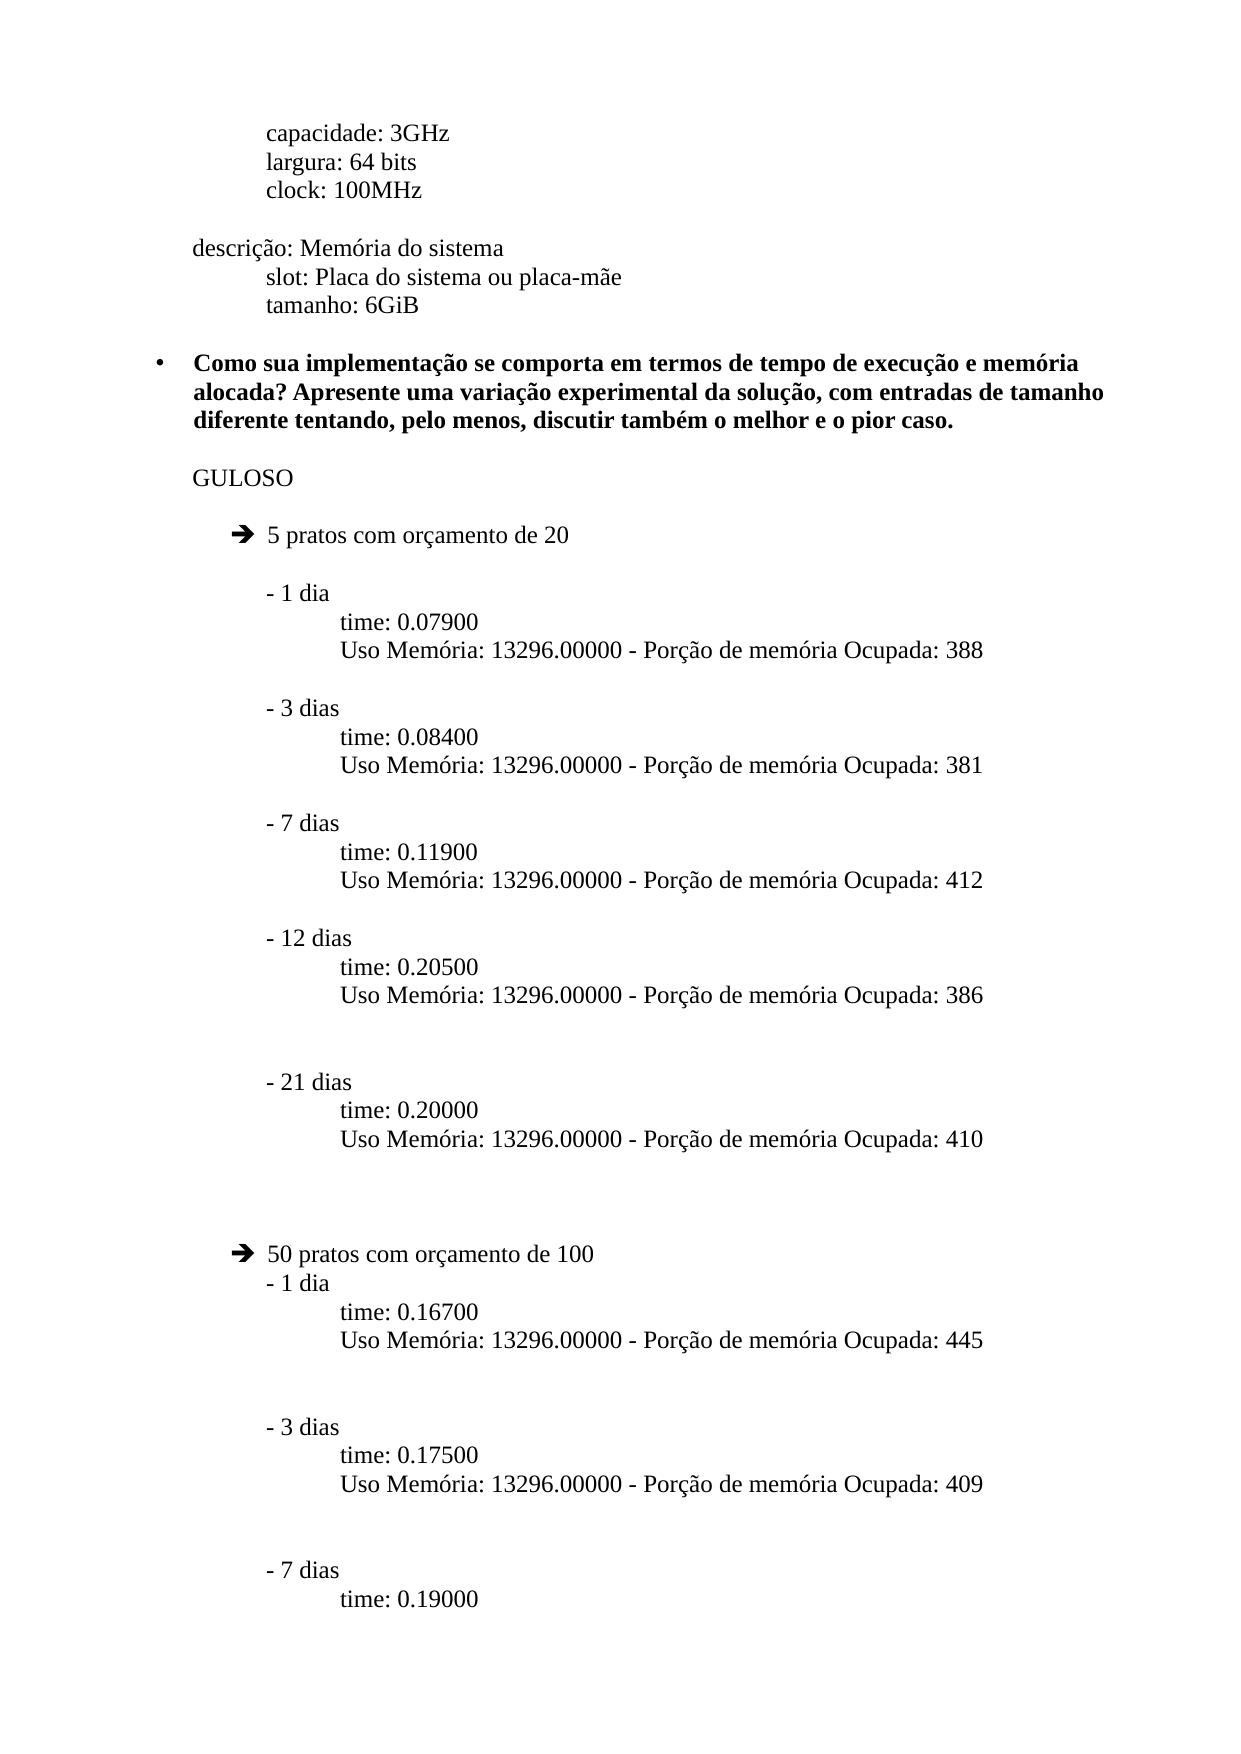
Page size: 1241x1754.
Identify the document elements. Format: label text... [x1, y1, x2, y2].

text - 3 dias [118, 693, 1122, 722]
text time: 0.08400 [118, 722, 1122, 751]
text - 1 dia [118, 578, 1122, 607]
list 50 pratos com orçamento de 100 [229, 1239, 1122, 1268]
text descrição: Memória do sistema [118, 233, 1122, 262]
text Uso Memória: 13296.00000 - Porção de memória Ocupada: 386 [118, 981, 1122, 1009]
text tamanho: 6GiB [118, 291, 1122, 319]
text GULOSO [118, 463, 1122, 492]
text capacidade: 3GHz [118, 118, 1122, 147]
text - 3 dias [118, 1412, 1122, 1441]
text time: 0.16700 [118, 1297, 1122, 1326]
text time: 0.20000 [118, 1096, 1122, 1124]
text slot: Placa do sistema ou placa-mãe [118, 262, 1122, 291]
list Como sua implementação se comporta em termos de tempo de execução e memória alocada? Apresente uma variação experimental da solução, com entradas de tamanho diferente tentando, pelo menos, discutir também o melhor e o pior caso. [156, 348, 1122, 434]
list 5 pratos com orçamento de 20 [229, 521, 1122, 549]
text Uso Memória: 13296.00000 - Porção de memória Ocupada: 412 [118, 866, 1122, 894]
text - 7 dias [118, 808, 1122, 837]
text time: 0.20500 [118, 952, 1122, 981]
text time: 0.19000 [118, 1584, 1122, 1613]
text time: 0.17500 [118, 1441, 1122, 1469]
text Uso Memória: 13296.00000 - Porção de memória Ocupada: 410 [118, 1124, 1122, 1153]
text - 7 dias [118, 1556, 1122, 1584]
text time: 0.11900 [118, 837, 1122, 866]
text largura: 64 bits [118, 147, 1122, 176]
text Uso Memória: 13296.00000 - Porção de memória Ocupada: 388 [118, 636, 1122, 664]
text - 1 dia [118, 1268, 1122, 1297]
text - 12 dias [118, 923, 1122, 952]
text Uso Memória: 13296.00000 - Porção de memória Ocupada: 381 [118, 751, 1122, 779]
text - 21 dias [118, 1067, 1122, 1096]
text Uso Memória: 13296.00000 - Porção de memória Ocupada: 445 [118, 1326, 1122, 1354]
text time: 0.07900 [118, 607, 1122, 636]
text clock: 100MHz [118, 176, 1122, 204]
text Uso Memória: 13296.00000 - Porção de memória Ocupada: 409 [118, 1469, 1122, 1498]
